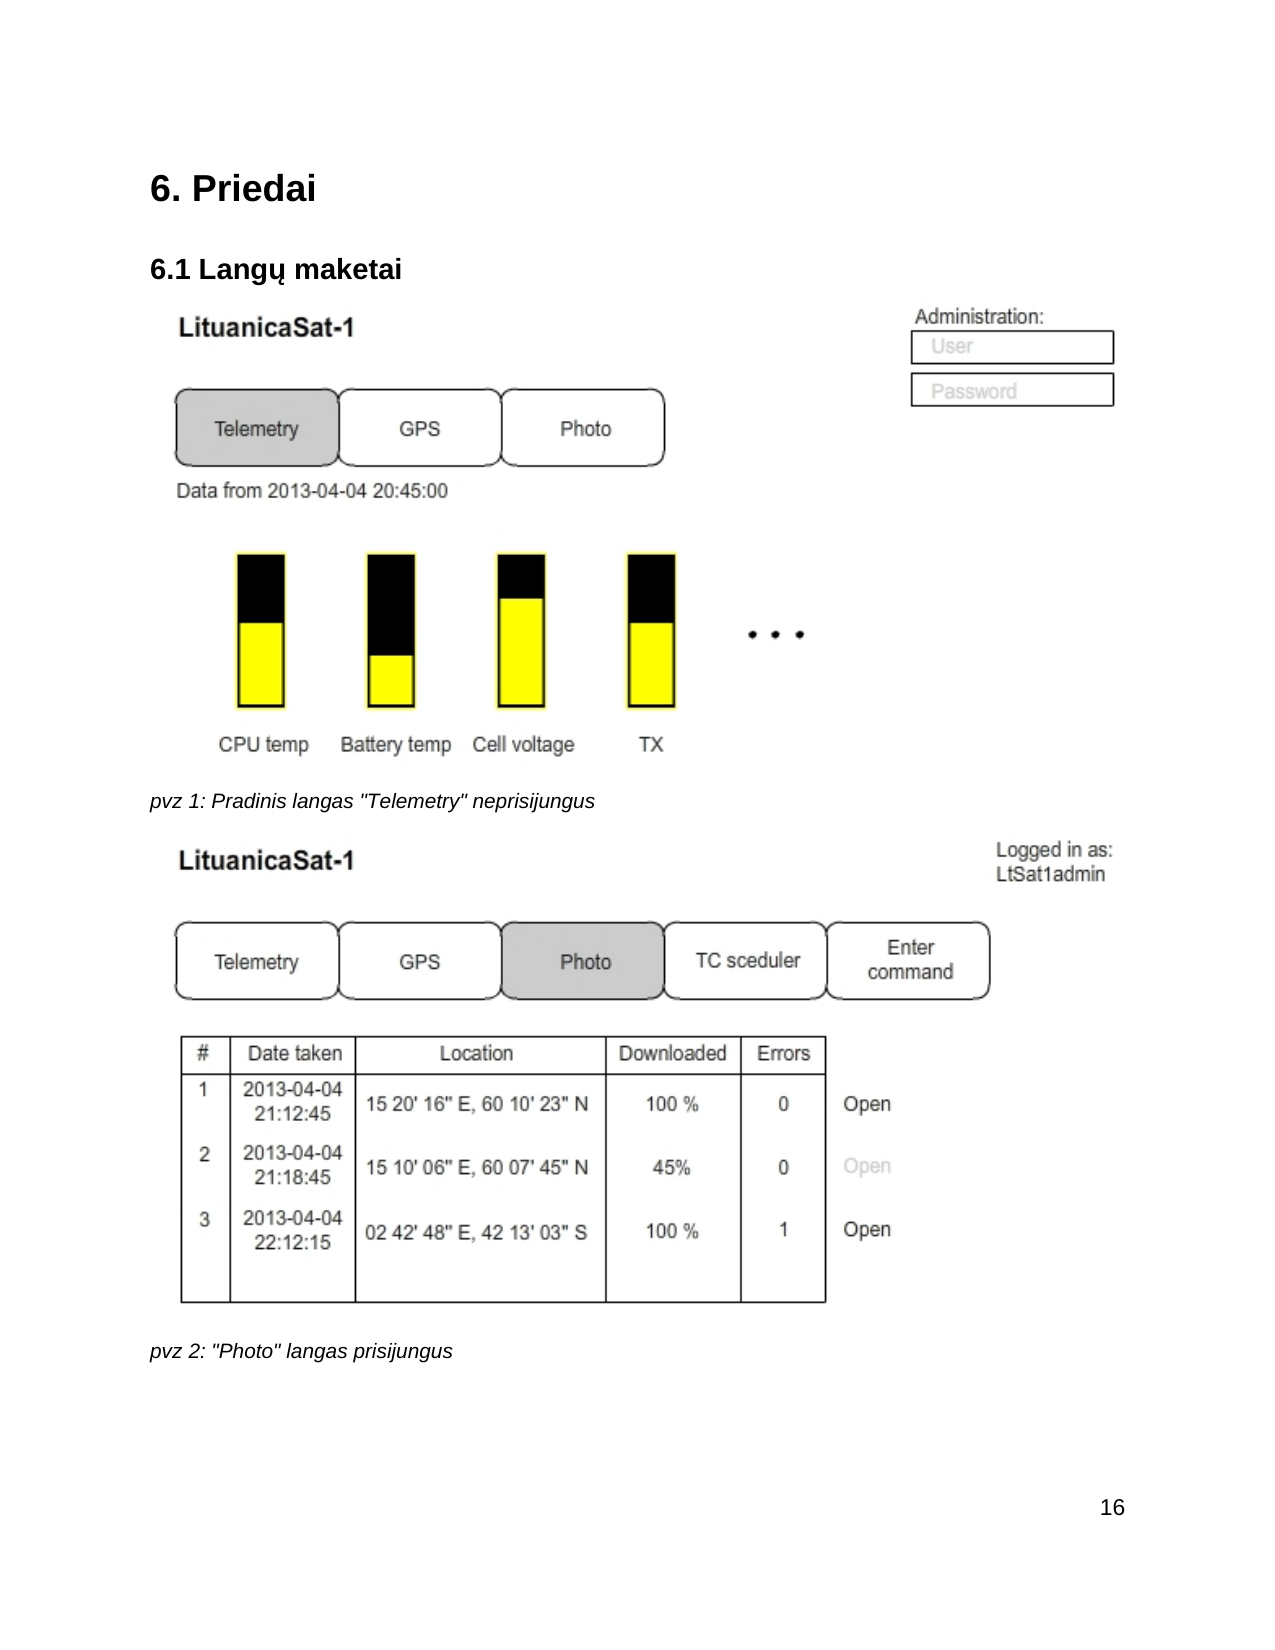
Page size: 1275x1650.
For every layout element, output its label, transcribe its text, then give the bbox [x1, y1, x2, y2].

text pvz 1: Pradinis langas "Telemetry" neprisijungus [150, 786, 1125, 813]
picture [150, 298, 1125, 786]
picture [150, 832, 1125, 1336]
subtitle 6.1 Langų maketai [150, 253, 1125, 285]
subtitle 6. Priedai [150, 167, 1125, 209]
text pvz 2: "Photo" langas prisijungus [150, 1336, 1125, 1362]
